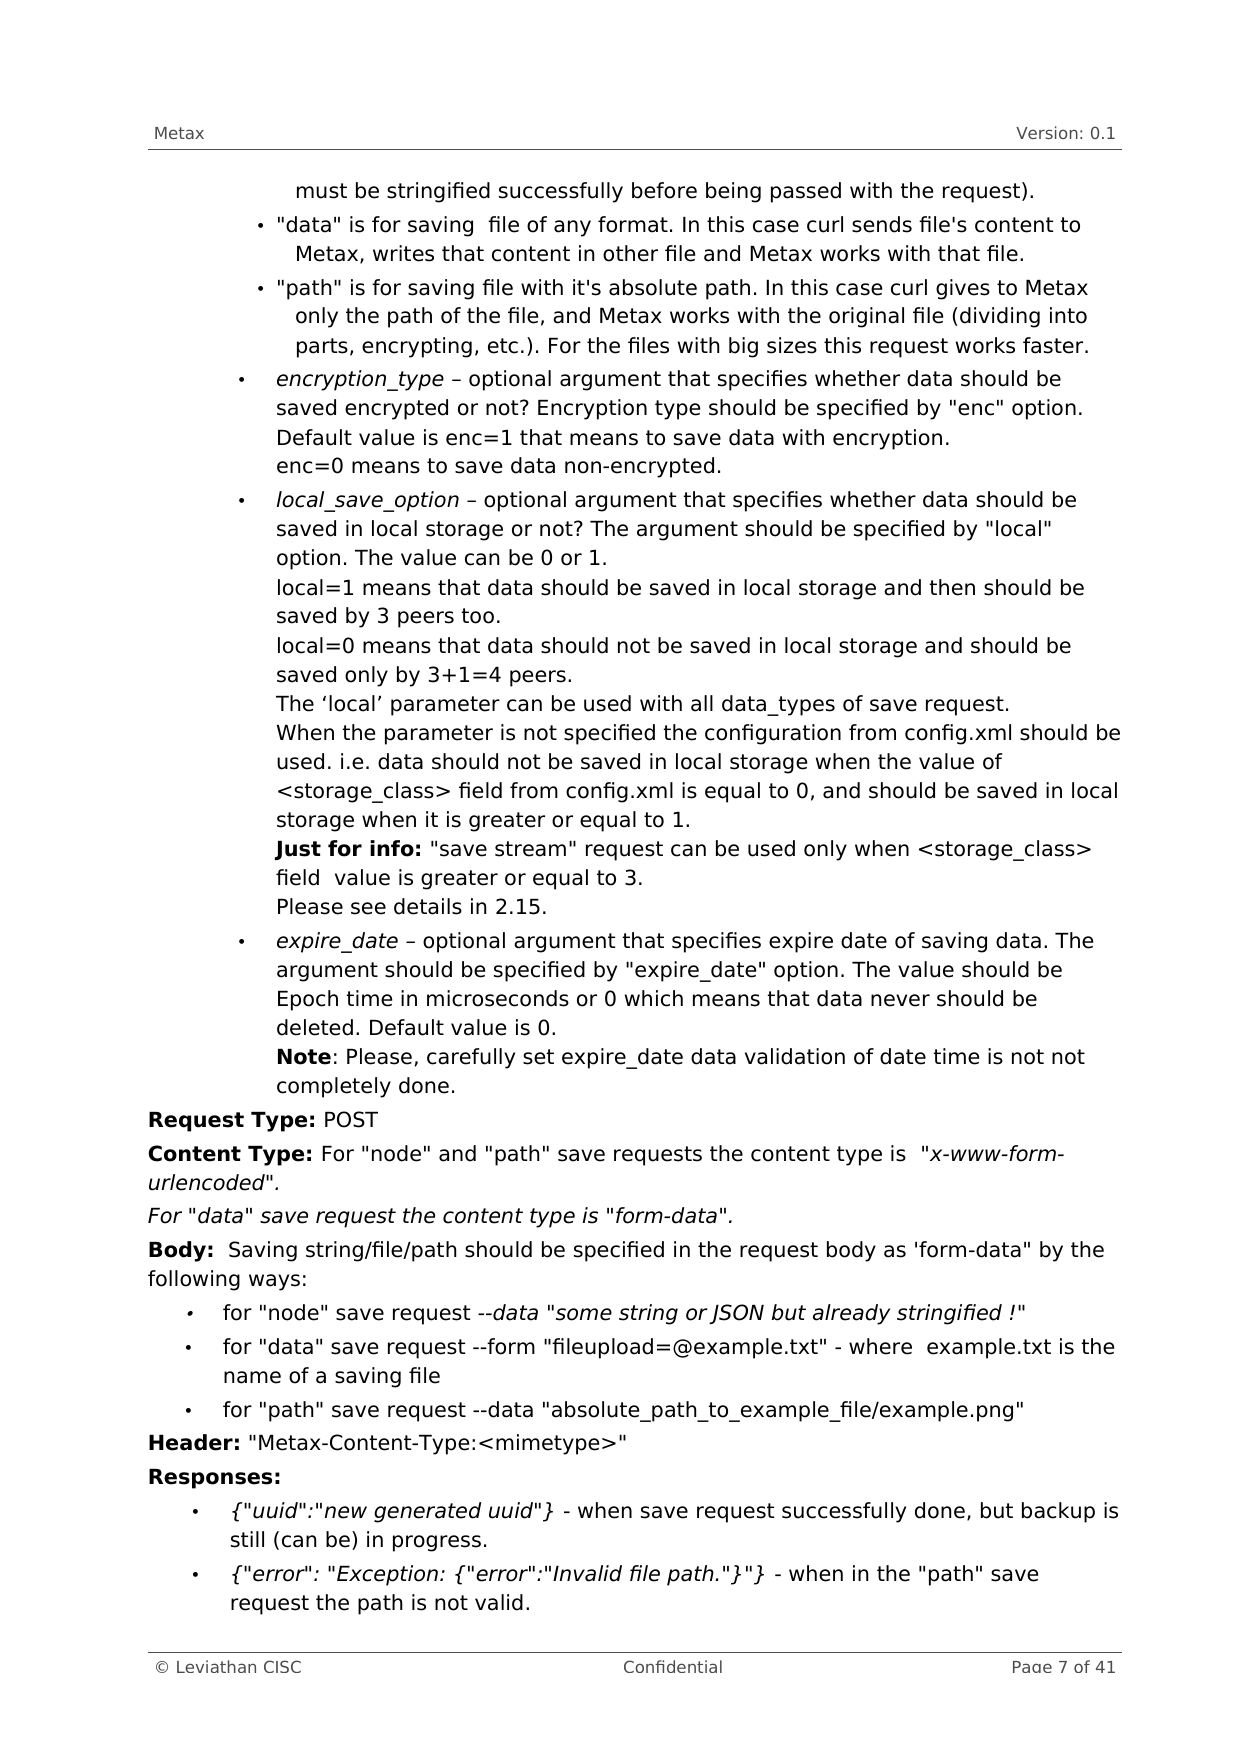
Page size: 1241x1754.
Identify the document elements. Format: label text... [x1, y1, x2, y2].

list for "path" save request --data "absolute_path_to_example_file/example.png" [185, 1398, 1122, 1422]
list encryption_type – optional argument that specifies whether data should be saved encrypted or not? Encryption type should be specified by "enc" option. Default value is enc=1 that means to save data with encryption. enc=0 means to save data non-encrypted. [238, 367, 1122, 479]
list {"uuid":"new generated uuid"} - when save request successfully done, but backup is still (can be) in progress. [192, 1499, 1122, 1552]
list local_save_option – optional argument that specifies whether data should be saved in local storage or not? The argument should be specified by "local" option. The value can be 0 or 1. local=1 means that data should be saved in local storage and then should be saved by 3 peers too. local=0 means that data should not be saved in local storage and should be saved only by 3+1=4 peers. The ‘local’ parameter can be used with all data_types of save request. When the parameter is not specified the configuration from config.xml should be used. i.e. data should not be saved in local storage when the value of <storage_class> field from config.xml is equal to 0, and should be saved in local storage when it is greater or equal to 1. Just for info: "save stream" request can be used only when <storage_class> field value is greater or equal to 3. Please see details in 2.15 [238, 488, 1122, 919]
text Body: Saving string/file/path should be specified in the request body as 'form-data" by the following ways: [148, 1238, 1122, 1292]
text For "data" save request the content type is "form-data". [148, 1204, 1122, 1229]
list "path" is for saving file with it's absolute path. In this case curl gives to Metax only the path of the file, and Metax works with the original file (dividing into parts, encrypting, etc.). For the files with big sizes this request works faster. [257, 276, 1122, 358]
text Responses: [148, 1465, 1122, 1489]
list {"error": "Exception: {"error":"Invalid file path."}"} - when in the "path" save request the path is not valid. [192, 1562, 1122, 1615]
text Header: "Metax-Content-Type:<mimetype>" [148, 1431, 1122, 1456]
list "data" is for saving file of any format. In this case curl sends file's content to Metax, writes that content in other file and Metax works with that file. [257, 213, 1122, 266]
list expire_date – optional argument that specifies expire date of saving data. The argument should be specified by "expire_date" option. The value should be Epoch time in microseconds or 0 which means that data never should be deleted. Default value is 0. Note: Please, carefully set expire_date data validation of date time is not not completely done. [238, 929, 1122, 1098]
text Content Type: For "node" and "path" save requests the content type is "x-www-form-urlencoded". [148, 1142, 1122, 1195]
list must be stringified successfully before being passed with the request). [257, 179, 1122, 203]
list for "data" save request --form "fileupload=@example.txt" - where example.txt is the name of a saving file [185, 1335, 1122, 1388]
list for "node" save request --data "some string or JSON but already stringified !" [185, 1301, 1122, 1325]
text Request Type: POST [148, 1108, 1122, 1132]
